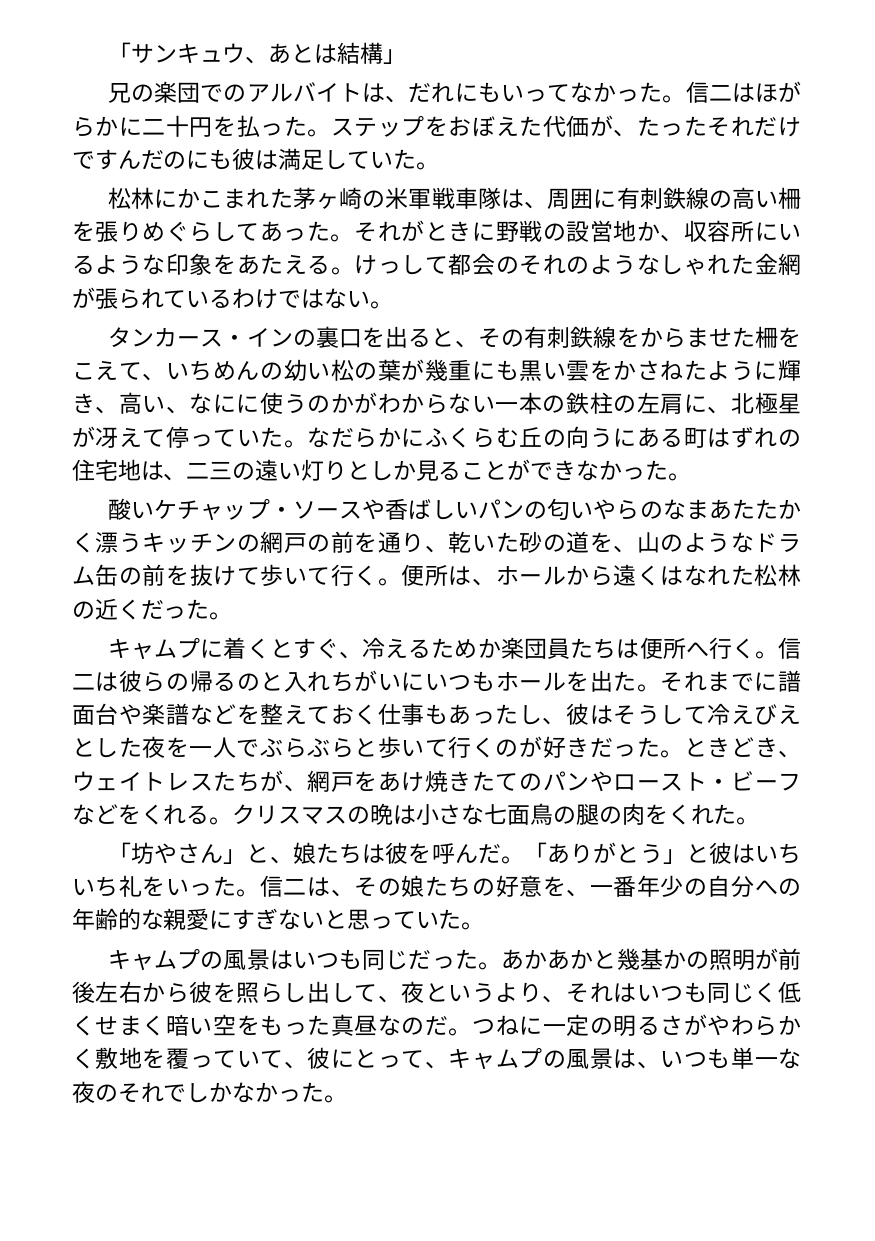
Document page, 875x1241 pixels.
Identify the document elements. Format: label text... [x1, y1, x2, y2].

text 「坊やさん」と、娘たちは彼を呼んだ。「ありがとう」と彼はいちいち礼をいった。信二は、その娘たちの好意を、一番年少の自分への年齢的な親愛にすぎないと思っていた。 [72, 836, 802, 936]
text キャムプに着くとすぐ、冷えるためか楽団員たちは便所へ行く。信二は彼らの帰るのと入れちがいにいつもホールを出た。それまでに譜面台や楽譜などを整えておく仕事もあったし、彼はそうして冷えびえとした夜を一人でぶらぶらと歩いて行くのが好きだった。ときどき、ウェイトレスたちが、網戸をあけ焼きたてのパンやロースト・ビーフなどをくれる。クリスマスの晩は小さな七面鳥の腿の肉をくれた。 [72, 631, 802, 830]
text タンカース・インの裏口を出ると、その有刺鉄線をからませた柵をこえて、いちめんの幼い松の葉が幾重にも黒い雲をかさねたように輝き、高い、なにに使うのかがわからない一本の鉄柱の左肩に、北極星が冴えて停っていた。なだらかにふくらむ丘の向うにある町はずれの住宅地は、二三の遠い灯りとしか見ることができなかった。 [72, 320, 802, 486]
text キャムプの風景はいつも同じだった。あかあかと幾基かの照明が前後左右から彼を照らし出して、夜というより、それはいつも同じく低くせまく暗い空をもった真昼なのだ。つねに一定の明るさがやわらかく敷地を覆っていて、彼にとって、キャムプの風景は、いつも単一な夜のそれでしかなかった。 [72, 942, 802, 1108]
text 酸いケチャップ・ソースや香ばしいパンの匂いやらのなまあたたかく漂うキッチンの網戸の前を通り、乾いた砂の道を、山のようなドラム缶の前を抜けて歩いて行く。便所は、ホールから遠くはなれた松林の近くだった。 [72, 492, 802, 625]
text 兄の楽団でのアルバイトは、だれにもいってなかった。信二はほがらかに二十円を払った。ステップをおぼえた代価が、たったそれだけですんだのにも彼は満足していた。 [72, 75, 802, 175]
text 「サンキュウ、あとは結構」 [72, 36, 802, 69]
text 松林にかこまれた茅ヶ崎の米軍戦車隊は、周囲に有刺鉄線の高い柵を張りめぐらしてあった。それがときに野戦の設営地か、収容所にいるような印象をあたえる。けっして都会のそれのようなしゃれた金網が張られているわけではない。 [72, 181, 802, 314]
